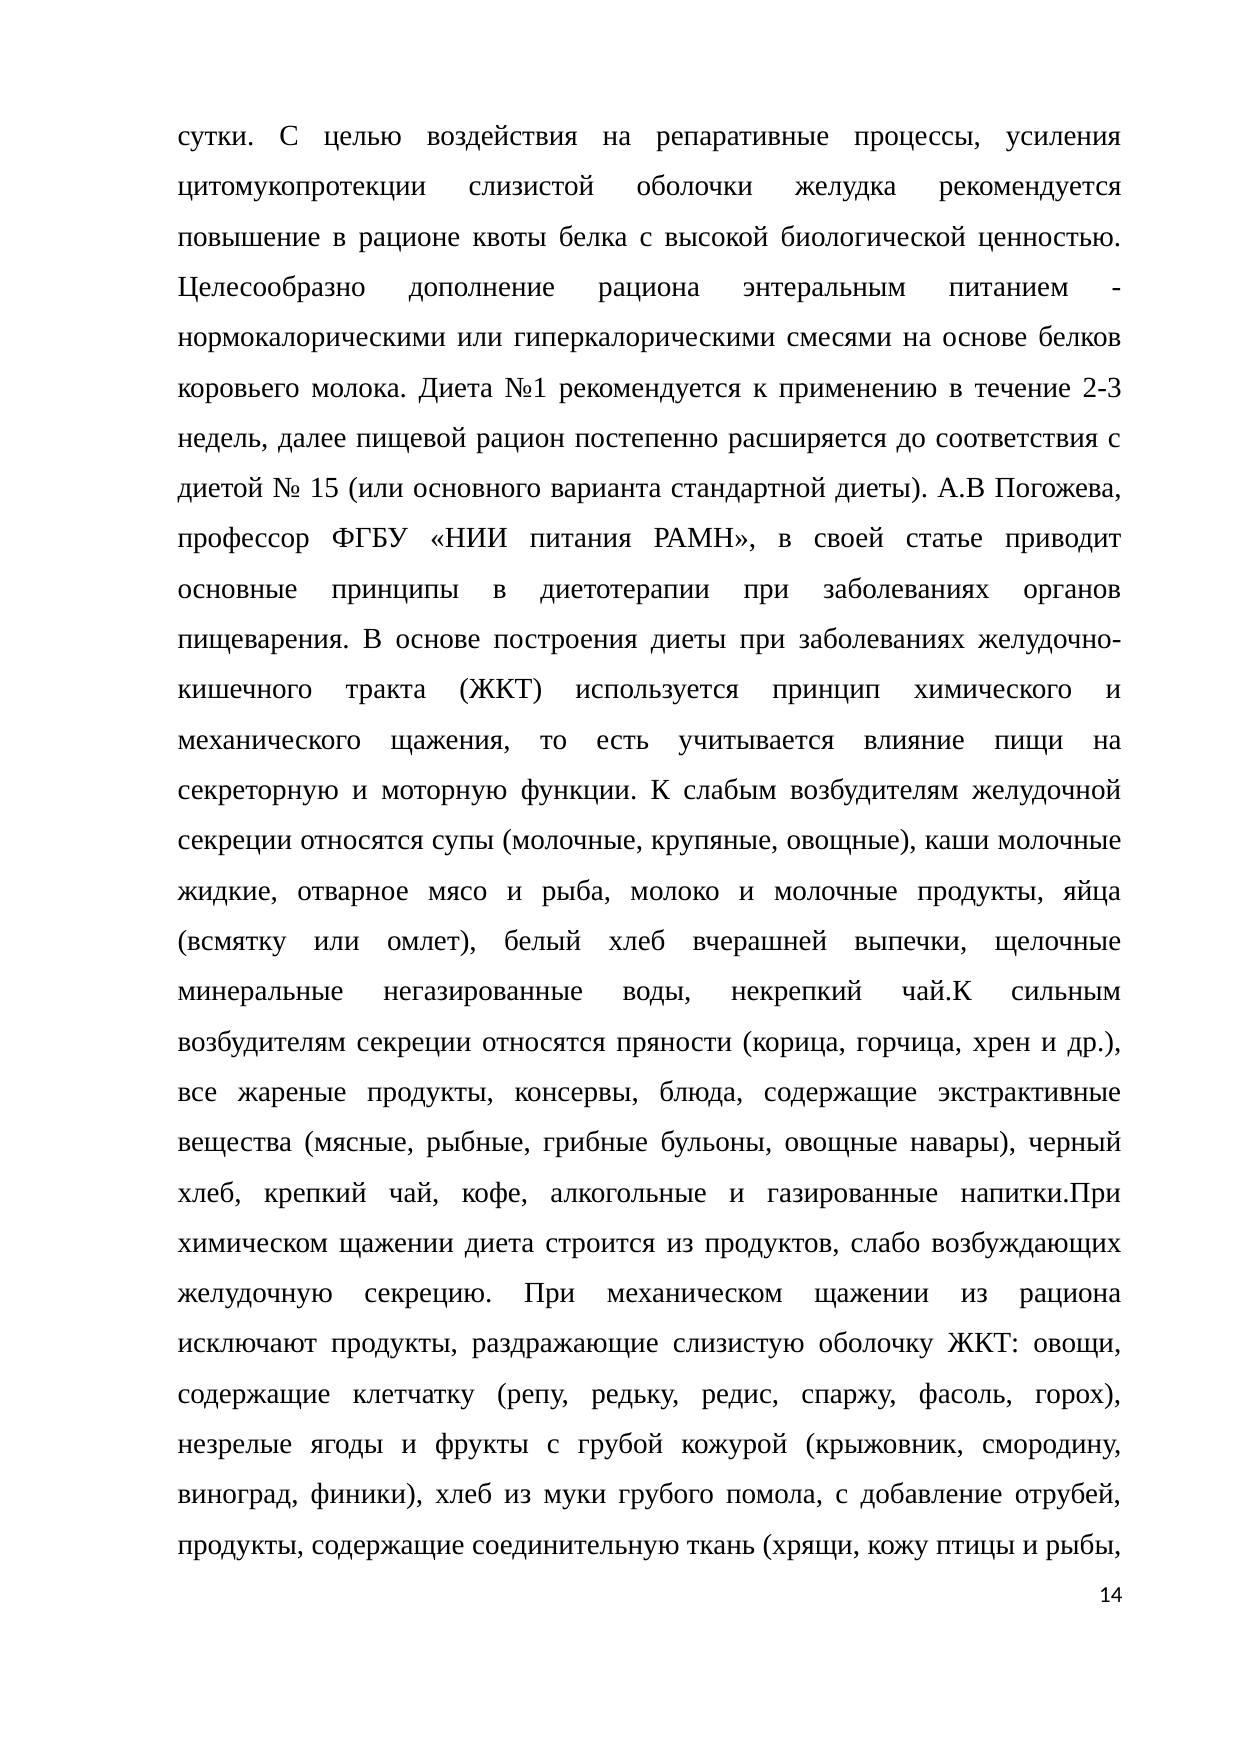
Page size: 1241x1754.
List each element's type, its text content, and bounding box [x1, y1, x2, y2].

text сутки. С целью воздействия на репаративные процессы, усиления цитомукопротекции слизистой оболочки желудка рекомендуется повышение в рационе квоты белка с высокой биологической ценностью. Целесообразно дополнение рациона энтеральным питанием - нормокалорическими или гиперкалорическими смесями на основе белков коровьего молока. Диета №1 рекомендуется к применению в течение 2-3 недель, далее пищевой рацион постепенно расширяется до соответствия с диетой № 15 (или основного варианта стандартной диеты). А.В Погожева, профессор ФГБУ «НИИ питания РАМН», в своей статье приводит основные принципы в диетотерапии при заболеваниях органов пищеварения. В основе построения диеты при заболеваниях желудочно-кишечного тракта (ЖКТ) используется принцип химического и механического щажения, то есть учитывается влияние пищи на секреторную и моторную функции. К слабым возбудителям желудочной секреции относятся супы (молочные, крупяные, овощные), каши молочные жидкие, отварное мясо и рыба, молоко и молочные продукты, яйца (всмятку или омлет), белый хлеб вчерашней выпечки, щелочные минеральные негазированные воды, некрепкий чай.К сильным возбудителям секреции относятся пряности (корица, горчица, хрен и др.), все жареные продукты, консервы, блюда, содержащие экстрактивные вещества (мясные, рыбные, грибные бульоны, овощные навары), черный хлеб, крепкий чай, кофе, алкогольные и газированные напитки.При химическом щажении диета строится из продуктов, слабо возбуждающих желудочную секрецию. При механическом щажении из рациона исключают продукты, раздражающие слизистую оболочку ЖКТ: овощи, содержащие клетчатку (репу, редьку, редис, спаржу, фасоль, горох), незрелые ягоды и фрукты с грубой кожурой (крыжовник, смородину, виноград, финики), хлеб из муки грубого помола, с добавление отрубей, продукты, содержащие соединительную ткань (хрящи, кожу птицы и рыбы, [177, 118, 1122, 1560]
